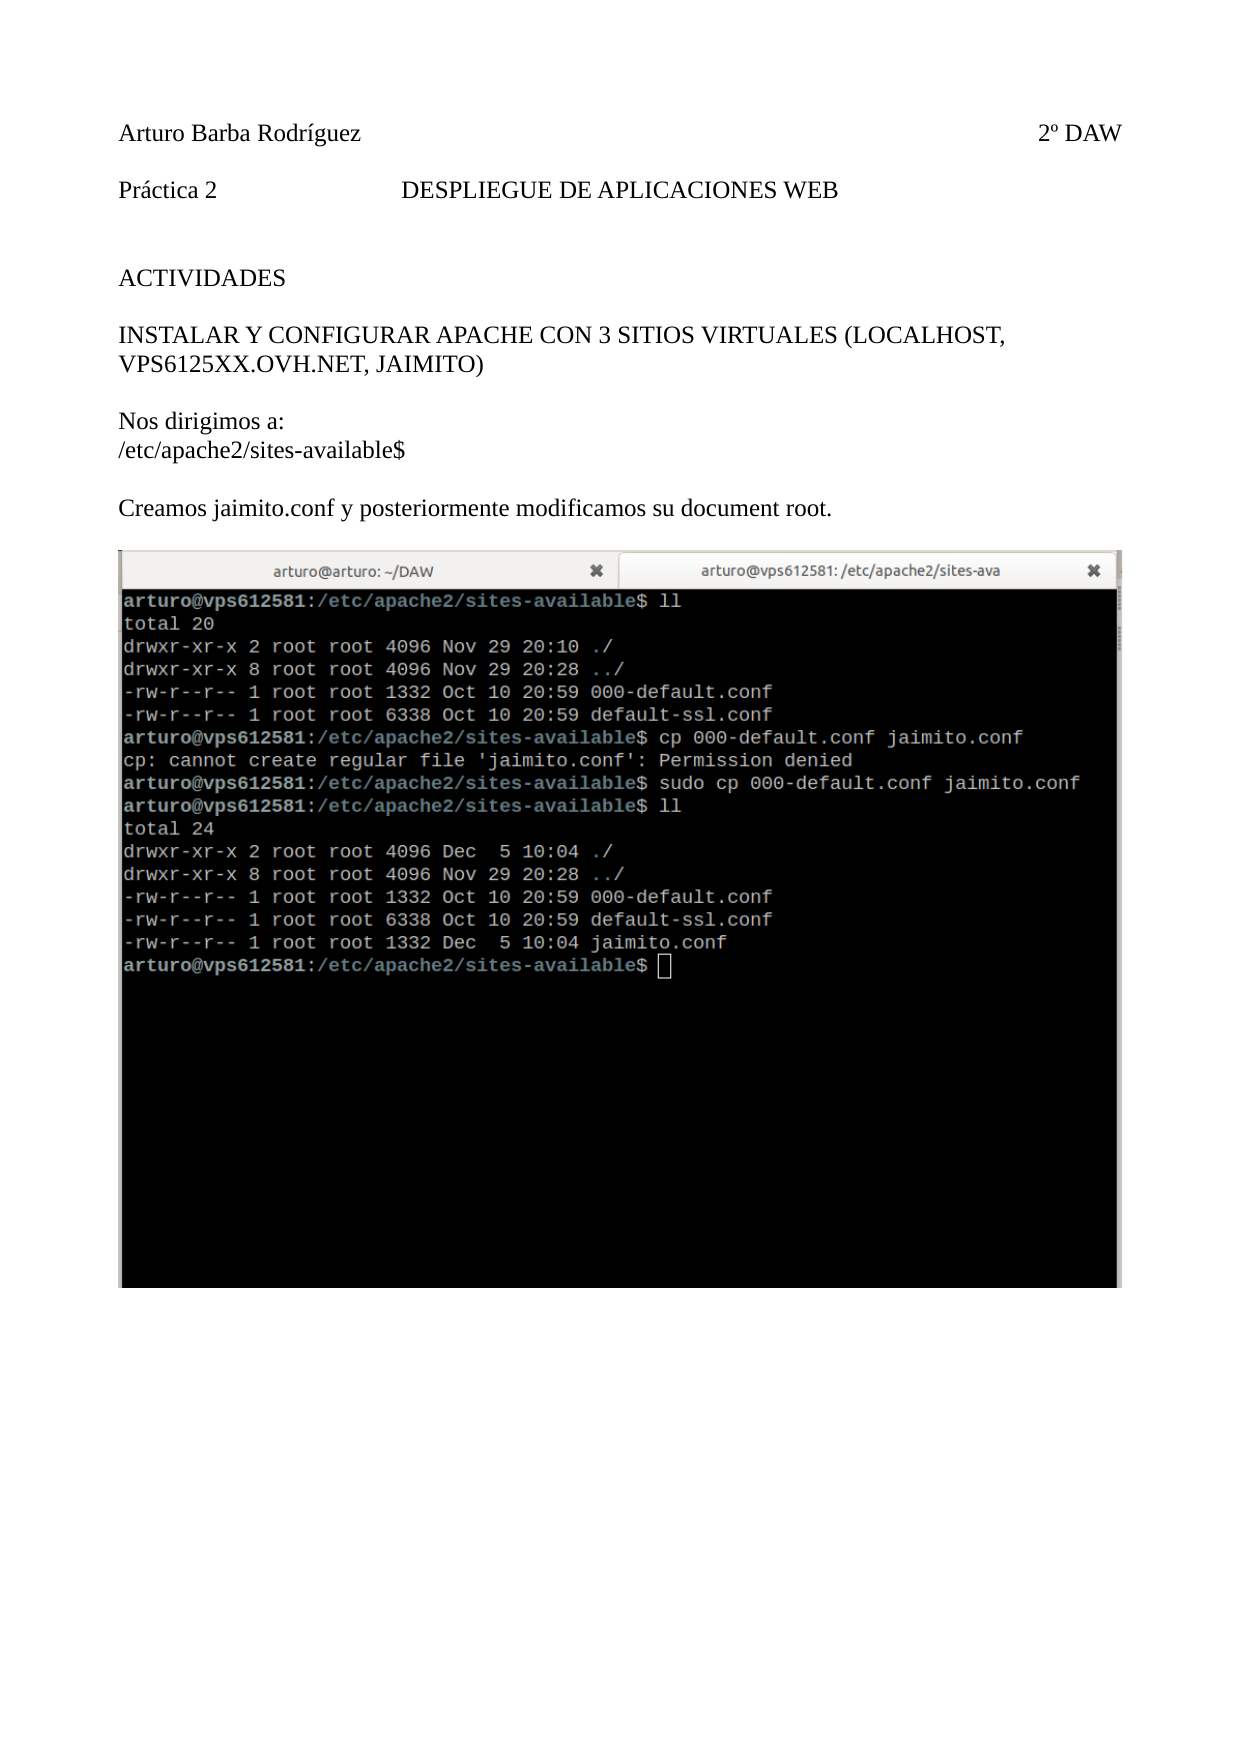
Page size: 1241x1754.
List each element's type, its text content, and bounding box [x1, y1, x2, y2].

text Creamos jaimito.conf y posteriormente modificamos su document root. [118, 493, 1122, 521]
text Nos dirigimos a: [118, 406, 1122, 435]
text INSTALAR Y CONFIGURAR APACHE CON 3 SITIOS VIRTUALES (LOCALHOST, VPS6125XX.OVH.NET, JAIMITO) [118, 320, 1122, 378]
picture [118, 550, 1123, 1288]
text ACTIVIDADES [118, 263, 1122, 291]
text /etc/apache2/sites-available$ [118, 435, 1122, 464]
